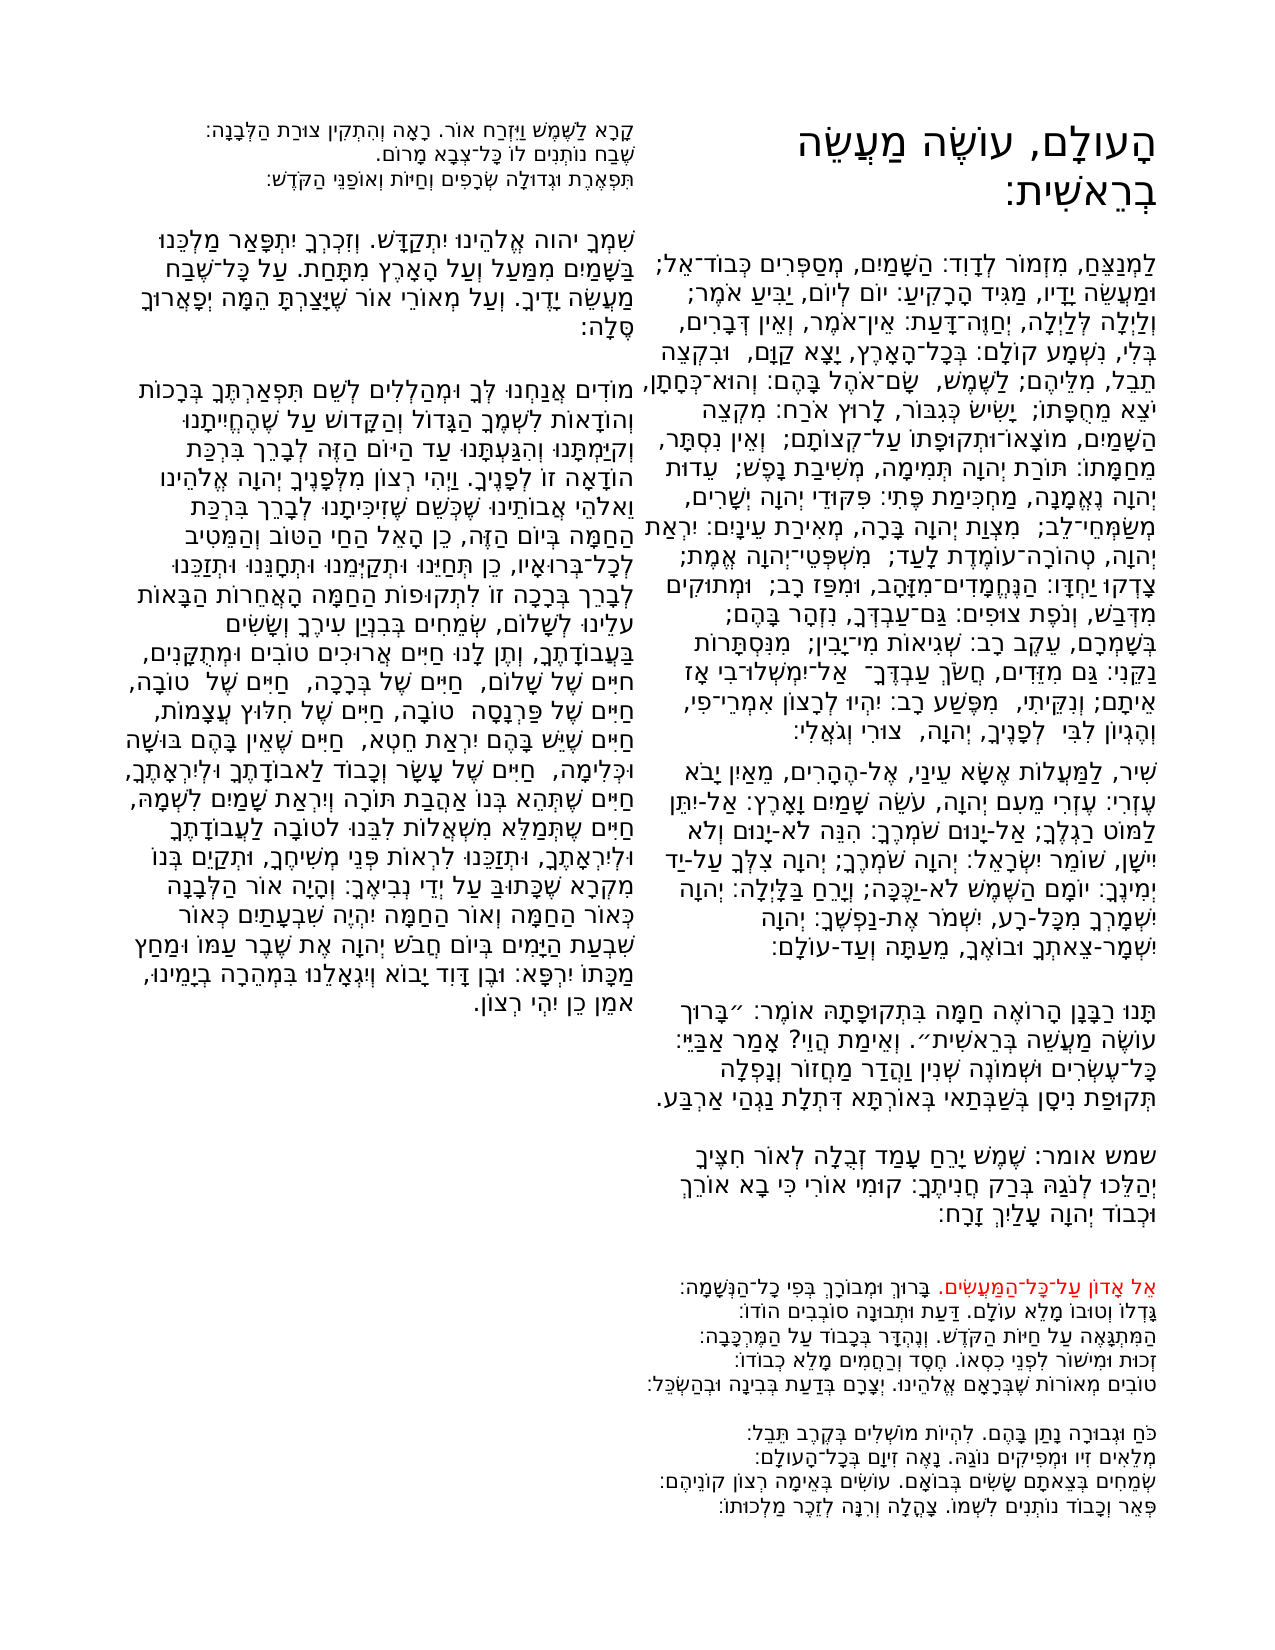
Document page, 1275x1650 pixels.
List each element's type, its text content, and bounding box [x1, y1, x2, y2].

text שמש אומר: שֶׁמֶשׁ יָרֵחַ עָמַד זְבֻלָה לְאוֹר חִצֶּיךָ יְהַלֵּכוּ לְנֹגַהּ בְּרַק חֲנִיתֶךָ׃ קוּמִי אוֹרִי כִּי בָא אוֹרֵךְ וּכְבוֹד יְהוָה עָלַיִךְ זָרָח׃ [640, 1141, 1157, 1229]
text לַמְנַצֵּחַ, מִזְמוֹר לְדָוִד׃ הַשָּׁמַיִם, מְסַפְּרִים כְּבוֹד־אֵל; וּמַעֲשֵׂה יָדָיו, מַגִּיד הָרָקִיעַ׃ יוֹם לְיוֹם, יַבִּיעַ אֹמֶר; וְלַיְלָה לְּלַיְלָה, יְחַוֶּה־דָּעַת׃ אֵין־אֹמֶר, וְאֵין דְּבָרִים, בְּלִי, נִשְׁמָע קוֹלָם׃ בְּכָל־הָאָרֶץ, יָצָא קַוָּם, וּבִקְצֵה תֵבֵל, מִלֵּיהֶם; לַשֶּׁמֶשׁ, שָׂם־אֹהֶל בָּהֶם׃ וְהוּא־כְּחָתָן, יֹצֵא מֵחֻפָּתוֹ; יָשִׂישׂ כְּגִבּוֹר, לָרוּץ אֹרַח׃ מִקְצֵה הַשָּׁמַיִם, מוֹצָאוֹ־וּתְקוּפָתוֹ עַל־קְצוֹתָם; וְאֵין נִסְתָּר, מֵחַמָּתוֹ׃ תּוֹרַת יְהוָה תְּמִימָה, מְשִׁיבַת נָפֶשׁ; עֵדוּת יְהוָה נֶאֱמָנָה, מַחְכִּימַת פֶּתִי׃ פִּקּוּדֵי יְהוָה יְשָׁרִים, מְשַׂמְּחֵי־לֵב; מִצְוַת יְהוָה בָּרָה, מְאִירַת עֵינָיִם׃ יִרְאַת יְהוָה, טְהוֹרָה־עוֹמֶדֶת לָעַד; מִשְׁפְּטֵי־יְהוָה אֱמֶת; צָדְקוּ יַחְדָּו׃ הַנֶּחֱמָדִים־מִזָּהָב, וּמִפַּז רָב; וּמְתוּקִים מִדְּבַשׁ, וְנֹפֶת צוּפִים׃ גַּם־עַבְדְּךָ, נִזְהָר בָּהֶם; בְּשָׁמְרָם, עֵקֶב רָב׃ שְׁגִיאוֹת מִי־יָבִין; מִנִּסְתָּרוֹת נַקֵּנִי׃ גַּם מִזֵּדִים, חֲשֹׂךְ עַבְדֶּךָ־ אַל־יִמְשְׁלוּ־בִי אָז אֵיתָם; וְנִקֵּיתִי, מִפֶּשַׁע רָב׃ יִהְיוּ לְרָצוֹן אִמְרֵי־פִי, וְהֶגְיוֹן לִבִּי לְפָנֶיךָ, יְהוָה, צוּרִי וְגֹאֲלִי׃ [640, 249, 1157, 745]
text מוֹדִים אֲנַחְנוּ לְּךָ וּמְהַלְלִים לְשֵׁם תִּפְאַרְתֶּךָ בְּרָכוֹת וְהוֹדָאוֹת לִשְׁמֶךָ הַגָּדוֹל וְהַקָּדושׁ עַל שֶׁהֶחֱיִיתָנוּ וְקיַּמְתָּנוּ וְהִגַּעְתָּנוּ עַד הַיּוֹם הַזֶּה לְבָרֵך בִּרְכַּת הוֹדָאָה זוֹ לְפָנֶיךָ. וַיְהִי רְצוֹן מִלְּפָנֶיךָ יְהוָה אֱלֹהֵינו וֵאלֹהֵי אֲבוֹתֵינוּ שֶׁכְּשֵׁם שֶׁזִיכִּיתָנוּ לְבָרֵך בִּרְכַּת הַחַמָּה בְּיוֹם הַזֶּה, כֵן הָאֵל הַחַי הַטּוֹב וְהַמֵּטִיב לְכָל־בְּרוּאָיו, כֵן תְּחַיֵּנוּ וּתְקַיְּמֵנוּ וּתְחָנֵּנוּ וּתְזַכֵּנוּ לְבָרֵך בְּרָכָה זוֹ לִתְקוּפוֹת הַחַמָּה הָאֲחֵרוֹת הַבָּאוֹת עלֵינוּ לְשָׁלוֹם, שְׂמֵחִים בְּבִנְיַן עִירֶךָ וְשָׂשִׂים בַּעֲבוֹדָתֶךָ, וְתֶן לָנוּ חַיִּים אֲרוּכִים טוֹבִים וּמְתֻקָּנִים, חיִּים שֶׁל שָׁלוֹם, חַיִּים שֶׁל בְּרָכָה, חַיִּים שֶׁל טוֹבָה, חַיִּים שֶׁל פַּרְנָסָה טוֹבָה, חַיִּים שֶׁל חִלּוּץ עֲצָמוֹת, חַיִּים שֶׁיֵּשׁ בָּהֶם יִרְאַת חֵטְא, חַיִּים שֶׁאֵין בָּהֶם בּוּשָׁה וּכְּלִימָה, חַיִּים שֶׁל עָשָׂר וְכָבוֹד לַאבוֹדָתֶךָ וּלְיִרְאָתֶךָ, חַיִּים שֶׁתְּהֵא בְּנוֹ אַהֲבַת תּוֹרָה וְיִרְאַת שָׁמַיִם לִשְׁמָהּ, חַיִּים שֶתְּמַלֵּא מִשְׁאֲלוֹת לִבֵּנוּ לטוֹבָה לַעֲבוֹדָתֶךָ וּלְיִרְאָתֶךָ, וּתְזַכֵּנוּ לִרְאוֹת פְּנֵי מְשִׁיחֶךָ, וּתְקַיֵם בְּנוֹ מִקְרָא שֶׁכָּתוּבַּ עַל יְדֵי נְבִיאֶךָ׃ וְהָיָה אוֹר הַלְּבָנָה כְּאוֹר הַחַמָּה וְאוֹר הַחַמָּה יִהְיֶה שִׁבְעָתַיִם כְּאוֹר שִׁבְעַת הַיָּמִים בְּיוֹם חֲבֹשׁ יְהוָה אֶת שֶׁבֶר עַמּוֹ וּמַחַץ מַכָּתוֹ יִרְפָּא׃ וּבֶן דָּוִד יָבוֹא וְיִגְאָלֵנוּ בִּמְהֵרָה בְיָמֵינוּ, אמֵן כֵן יִהְי רְצוֹן. [118, 376, 634, 1017]
text אֵל אָדוֹן עַל־כָּל־הַמַּעֲשִׂים. בָּרוּךְ וּמְבוֹרָךְ בְּפִי כָל־הַנְּשָׁמָה׃ גָּדְלוֹ וְטוּבוֹ מָלֵא עוֹלָם. דַּעַת וּתְבוּנָה סוֹבְבִים הוֹדוֹ׃ הַמִּתְגָּאֶה עַל חַיּוֹת הַקֹּדֶשׁ. וְנֶהְדָּר בְּכָבוֹד עַל הַמֶּרְכָּבָה׃ זְכוּת וּמִישׁוֹר לִפְנֵי כִסְאוֹ. חֶסֶד וְרַחֲמִים מָלֵא כְבוֹדוֹ׃ טוֹבִים מְאוֹרוֹת שֶׁבְּרָאָם אֱלהֵינוּ. יְצָרָם בְּדַעַת בְּבִינָה וּבְהַשְׂכֵּל׃ כֹּחַ וּגְבוּרָה נָתַן בָּהֶם. לִהְיוֹת מוֹשְׁלִים בְּקֶרֶב תֵּבֵל׃ מְלֵאִים זִיו וּמְפִיקִים נוֹגַהּ. נָאֶה זִיוָם בְּכָל־הָעולָם׃ שְׂמֵחִים בְּצֵאתָם שָׂשִׂים בְּבוֹאָם. עוֹשִׂים בְּאֵימָה רְצוֹן קוֹנֵיהֶם׃ פְּאֵר וְכָבוֹד נוֹתְנִים לִשְׁמוֹ. צָהֳלָה וְרִנָּה לְזֵכֶר מַלְכוּתוֹ׃ [640, 1275, 1157, 1518]
text הָעולָם, עוֹשֶׂה מַעֲשֵׂה בְרֵאשִׁית׃ [640, 118, 1158, 215]
text קָרָא לַשֶּׁמֶשׁ וַיִּזְרַח אוֹר. רָאָה וְהִתְקִין צוּרַת הַלְּבָנָה׃ שֶׁבַח נוֹתְנִים לוֹ כָּל־צְבָא מָרוֹם. תִּפְאֶרֶת וּגְדוּלָה שְׂרָפִים וְחַיּוֹת וְאוֹפַנֵּי הַקֹּדֶשׁ׃ [118, 118, 634, 191]
text תָּנוּ רַבָּנָן הָרוֹאֶה חַמָּה בִּתְקוּפָתָהּ אוֹמֶר׃ ״בָּרוּך עוֹשֶׂה מַעֲשֵׁה בְּרֵאשִׁית״. וְאֵימַת הֲוֵי? אָמַר אַבַּיֵּי׃ כָּל־עֶשְׂרִים וּשְׁמוֹנֶה שְׁנִין וַהֲדַר מַחֲזוֹר וְנָפְלָה תְּקוּפַת נִיסָן בְּשַׁבְּתַאי בְּאוֹרְתָּא דִּתְלָת נַגְהַי אַרְבַּע. [640, 996, 1157, 1112]
text שִׁיר, לַמַּעֲלוֹת אֶשָּׂא עֵינַי, אֶל-הֶהָרִים, מֵאַיִן יָבֹא עֶזְרִי׃ עֶזְרִי מֵעִם יְהוָה, עֹשֵׂה שָׁמַיִם וָאָרֶץ׃ אַל-יִתֵּן לַמּוֹט רַגְלֶךָ; אַל-יָנוּם שֹׁמְרֶךָ׃ הִנֵּה לֹא-יָנוּם וְלֹא יִישָׁן, שׁוֹמֵר יִשְׂרָאֵל׃ יְהוָה שֹׁמְרֶךָ; יְהוָה צִלְּךָ עַל-יַד יְמִינֶךָ׃ יוֹמָם הַשֶּׁמֶשׁ לֹא-יַכֶּכָּה; וְיָרֵחַ בַּלָּיְלָה׃ יְהוָה יִשְׁמָרְךָ מִכָּל-רָע, יִשְׁמֹר אֶת-נַפְשֶׁךָ׃ יְהוָה יִשְׁמָר-צֵאתְךָ וּבוֹאֶךָ, מֵעַתָּה וְעַד-עוֹלָם׃ [640, 758, 1157, 962]
text שִׁמְךָ יהוה אֱלהֵינוּ יִתְקַדָּשׁ. וְזִכְרְךָ יִתְפָּאַר מַלְכֵּנוּ בַּשָּׁמַיִם מִמַּעַל וְעַל הָאָרֶץ מִתָּחַת. עַל כָּל־שֶׁבַח מַעֲשֵׂה יָדֶיךָ. וְעַל מְאוֹרֵי אוֹר שֶׁיָּצַרְתָּ הֵמָּה יְפָאֲרוּךָ סֶּלָה: [118, 225, 634, 342]
